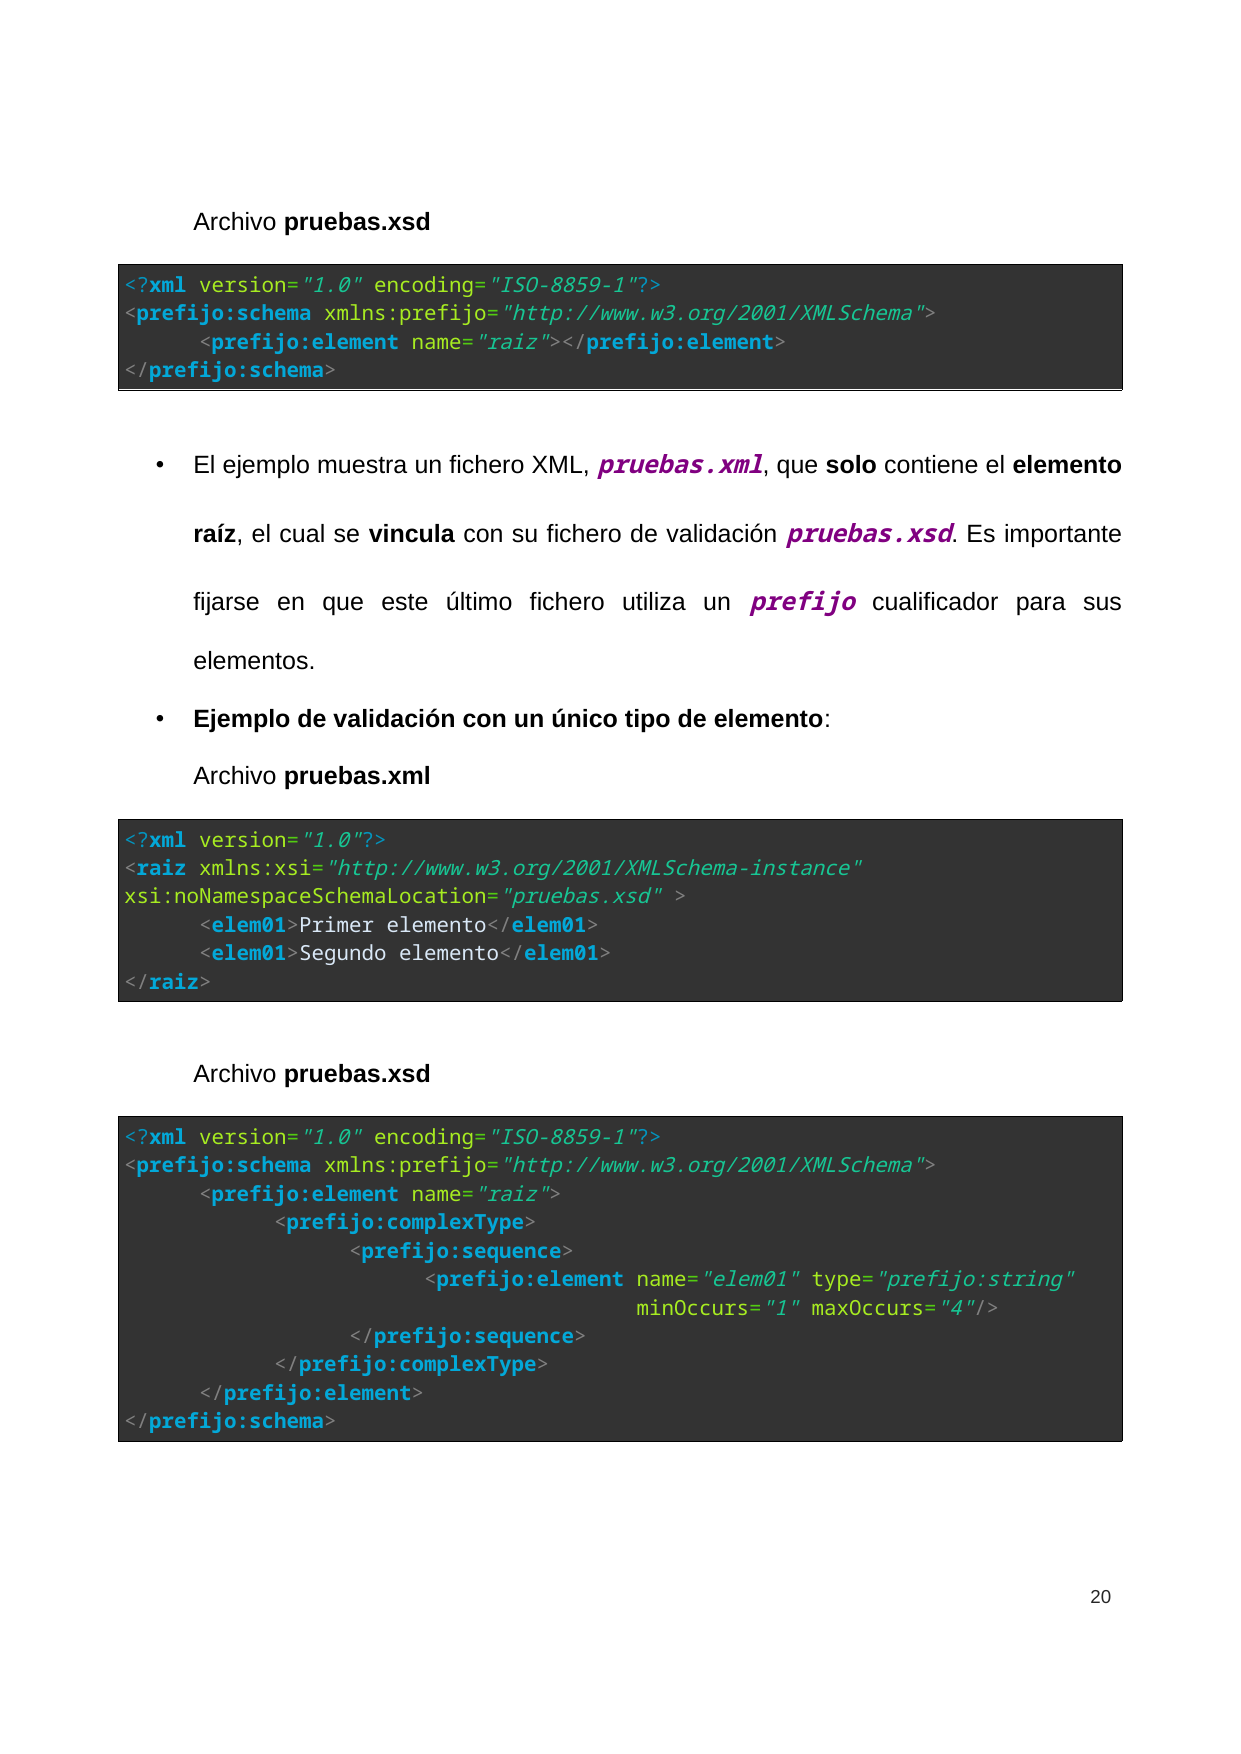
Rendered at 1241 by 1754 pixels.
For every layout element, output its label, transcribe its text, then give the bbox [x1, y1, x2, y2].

text Archivo pruebas.xsd [118, 207, 1122, 235]
list Ejemplo de validación con un único tipo de elemento: [156, 704, 1122, 732]
table_header <?xml version="1.0" encoding="ISO-8859-1"?> <prefijo:schema xmlns:prefijo="http://www.w3.org/2001/XMLSchema"> <prefijo:element name="raiz"></prefijo:element> </prefijo:schema> [119, 265, 1122, 389]
table_header <?xml version="1.0"?> <raiz xmlns:xsi="http://www.w3.org/2001/XMLSchema-instance" xsi:noNamespaceSchemaLocation="pruebas.xsd" > <elem01>Primer elemento</elem01> <elem01>Segundo elemento</elem01> </raiz> [119, 820, 1122, 1001]
text Archivo pruebas.xsd [118, 1059, 1122, 1087]
table_header <?xml version="1.0" encoding="ISO-8859-1"?> <prefijo:schema xmlns:prefijo="http://www.w3.org/2001/XMLSchema"> <prefijo:element name="raiz"> <prefijo:complexType> <prefijo:sequence> <prefijo:element name="elem01" type="prefijo:string" minOccurs="1" maxOccurs="4"/> </prefijo:sequence> </prefijo:complexType> </prefijo:element> </prefijo:schema> [119, 1117, 1122, 1441]
list El ejemplo muestra un fichero XML, pruebas.xml, que solo contiene el elemento raíz, el cual se vincula con su fichero de validación pruebas.xsd. Es importante fijarse en que este último fichero utiliza un prefijo cualificador para sus elementos. [156, 447, 1122, 675]
list Archivo pruebas.xml [156, 761, 1122, 790]
